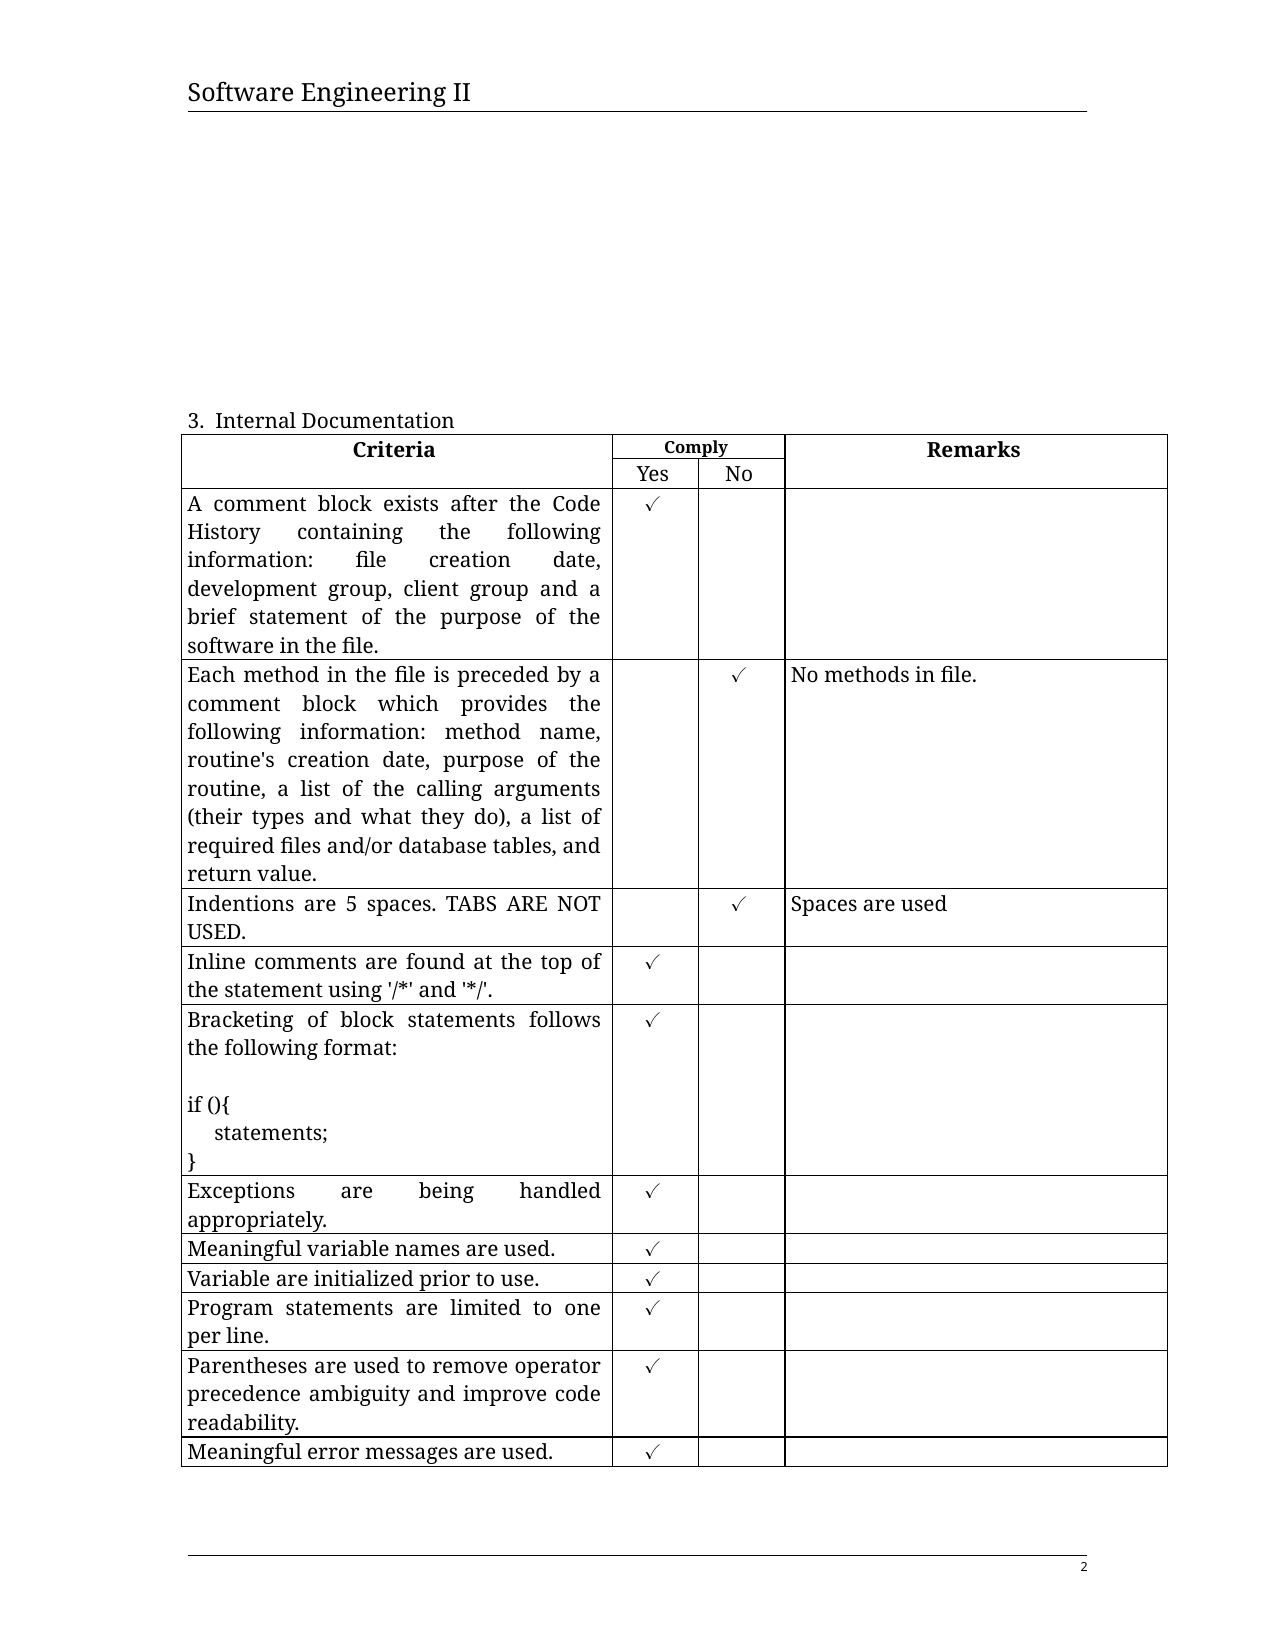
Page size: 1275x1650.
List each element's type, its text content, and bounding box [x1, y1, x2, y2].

table_cell No [699, 459, 784, 488]
table_cell Variable are initialized prior to use. [182, 1264, 612, 1292]
table_cell [613, 889, 698, 946]
table_cell Inline comments are found at the top of the statement using '/*' and '*/'. [182, 947, 612, 1004]
table_cell ✓ [613, 1293, 698, 1350]
table_header Comply [613, 435, 784, 458]
table_cell [786, 947, 1167, 1004]
table_cell [699, 1176, 784, 1233]
table_cell Exceptions are being handled appropriately. [182, 1176, 612, 1233]
table_cell Program statements are limited to one per line. [182, 1293, 612, 1350]
table_cell [699, 1293, 784, 1350]
table_cell [786, 1351, 1167, 1436]
table_cell No methods in file. [786, 660, 1167, 888]
table_cell ✓ [699, 660, 784, 888]
table_cell [786, 1176, 1167, 1233]
table_cell ✓ [613, 947, 698, 1004]
table_cell ✓ [613, 1176, 698, 1233]
table_cell ✓ [613, 1264, 698, 1292]
table_cell Yes [613, 459, 698, 488]
table_cell Spaces are used [786, 889, 1167, 946]
table_cell [699, 1264, 784, 1292]
table_cell [786, 1234, 1167, 1263]
text 3. Internal Documentation [187, 406, 1087, 434]
table_cell A comment block exists after the Code History containing the following information: file creation date, development group, client group and a brief statement of the purpose of the software in the file. [182, 489, 612, 659]
table_cell [699, 1234, 784, 1263]
table_cell Each method in the file is preceded by a comment block which provides the following information: method name, routine's creation date, purpose of the routine, a list of the calling arguments (their types and what they do), a list of required files and/or database tables, and return value. [182, 660, 612, 888]
table_cell Meaningful error messages are used. [182, 1438, 612, 1466]
table_cell ✓ [699, 889, 784, 946]
table_cell [786, 489, 1167, 659]
table_header Criteria [182, 435, 612, 488]
table_cell ✓ [613, 1234, 698, 1263]
table_cell ✓ [613, 1005, 698, 1175]
table_cell ✓ [613, 1438, 698, 1466]
table_cell [786, 1005, 1167, 1175]
table_cell Bracketing of block statements follows the following format: if (){ statements; } [182, 1005, 612, 1175]
table_cell [786, 1293, 1167, 1350]
table_cell [699, 1351, 784, 1436]
table_cell Indentions are 5 spaces. TABS ARE NOT USED. [182, 889, 612, 946]
table_cell Meaningful variable names are used. [182, 1234, 612, 1263]
table_cell [786, 1264, 1167, 1292]
table_header Remarks [786, 435, 1167, 488]
table_cell [699, 1005, 784, 1175]
table_cell ✓ [613, 489, 698, 659]
table_cell [786, 1438, 1167, 1466]
table_cell [699, 1438, 784, 1466]
table_cell [699, 489, 784, 659]
table_cell Parentheses are used to remove operator precedence ambiguity and improve code readability. [182, 1351, 612, 1436]
table_cell [613, 660, 698, 888]
table_cell [699, 947, 784, 1004]
table_cell ✓ [613, 1351, 698, 1436]
